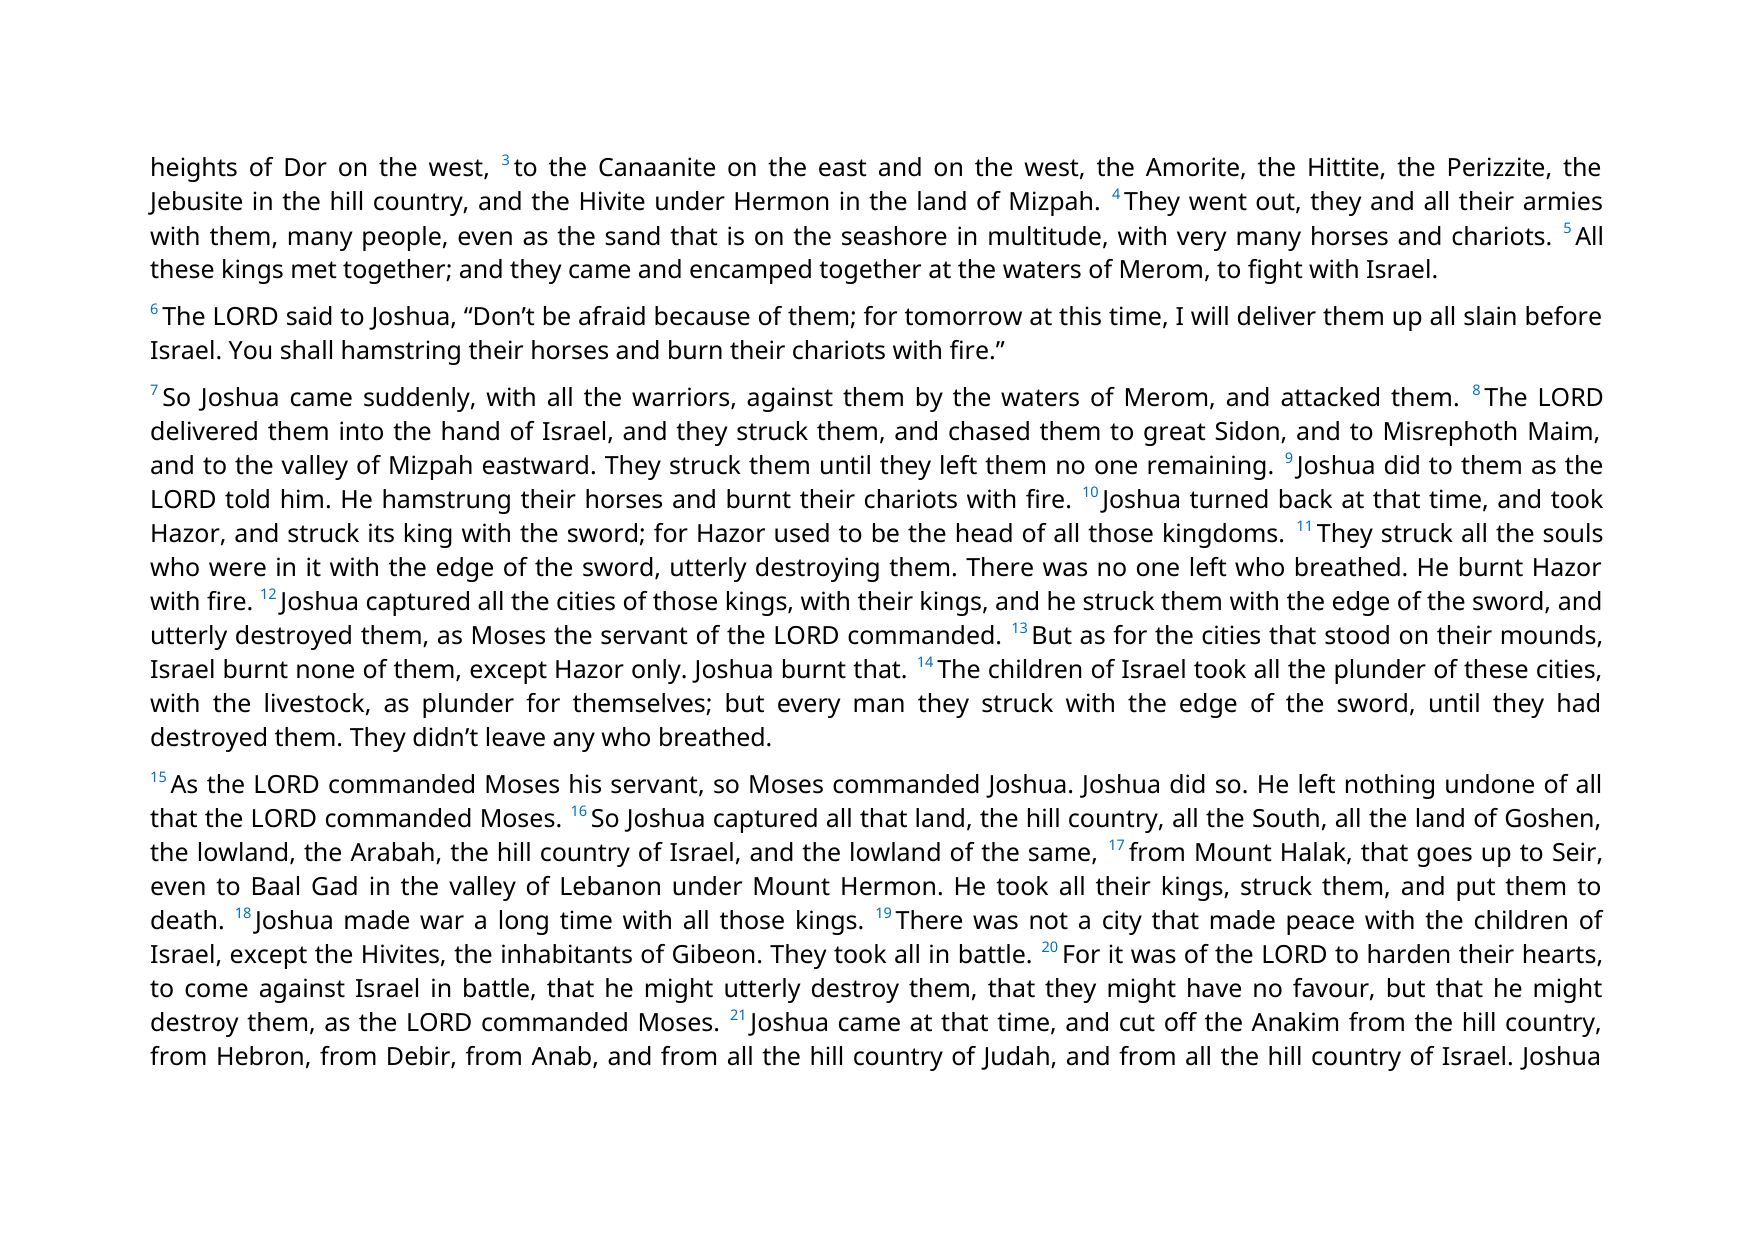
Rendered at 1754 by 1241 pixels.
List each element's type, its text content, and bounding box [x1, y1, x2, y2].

text 6 The LORD said to Joshua, “Don’t be afraid because of them; for tomorrow at this time, I will deliver them up all slain before Israel. You shall hamstring their horses and burn their chariots with fire.” [150, 299, 1604, 367]
text 7 So Joshua came suddenly, with all the warriors, against them by the waters of Merom, and attacked them. 8 The LORD delivered them into the hand of Israel, and they struck them, and chased them to great Sidon, and to Misrephoth Maim, and to the valley of Mizpah eastward. They struck them until they left them no one remaining. 9 Joshua did to them as the LORD told him. He hamstrung their horses and burnt their chariots with fire. 10 Joshua turned back at that time, and took Hazor, and struck its king with the sword; for Hazor used to be the head of all those kingdoms. 11 They struck all the souls who were in it with the edge of the sword, utterly destroying them. There was no one left who breathed. He burnt Hazor with fire. 12 Joshua captured all the cities of those kings, with their kings, and he struck them with the edge of the sword, and utterly destroyed them, as Moses the servant of the LORD commanded. 13 But as for the cities that stood on their mounds, Israel burnt none of them, except Hazor only. Joshua burnt that. 14 The children of Israel took all the plunder of these cities, with the livestock, as plunder for themselves; but every man they struck with the edge of the sword, until they had destroyed them. They didn’t leave any who breathed. [150, 379, 1604, 754]
text 15 As the LORD commanded Moses his servant, so Moses commanded Joshua. Joshua did so. He left nothing undone of all that the LORD commanded Moses. 16 So Joshua captured all that land, the hill country, all the South, all the land of Goshen, the lowland, the Arabah, the hill country of Israel, and the lowland of the same, 17 from Mount Halak, that goes up to Seir, even to Baal Gad in the valley of Lebanon under Mount Hermon. He took all their kings, struck them, and put them to death. 18 Joshua made war a long time with all those kings. 19 There was not a city that made peace with the children of Israel, except the Hivites, the inhabitants of Gibeon. They took all in battle. 20 For it was of the LORD to harden their hearts, to come against Israel in battle, that he might utterly destroy them, that they might have no favour, but that he might destroy them, as the LORD commanded Moses. 21 Joshua came at that time, and cut off the Anakim from the hill country, from Hebron, from Debir, from Anab, and from all the hill country of Judah, and from all the hill country of Israel. Joshua [150, 767, 1604, 1073]
text heights of Dor on the west, 3 to the Canaanite on the east and on the west, the Amorite, the Hittite, the Perizzite, the Jebusite in the hill country, and the Hivite under Hermon in the land of Mizpah. 4 They went out, they and all their armies with them, many people, even as the sand that is on the seashore in multitude, with very many horses and chariots. 5 All these kings met together; and they came and encamped together at the waters of Merom, to fight with Israel. [150, 150, 1604, 286]
